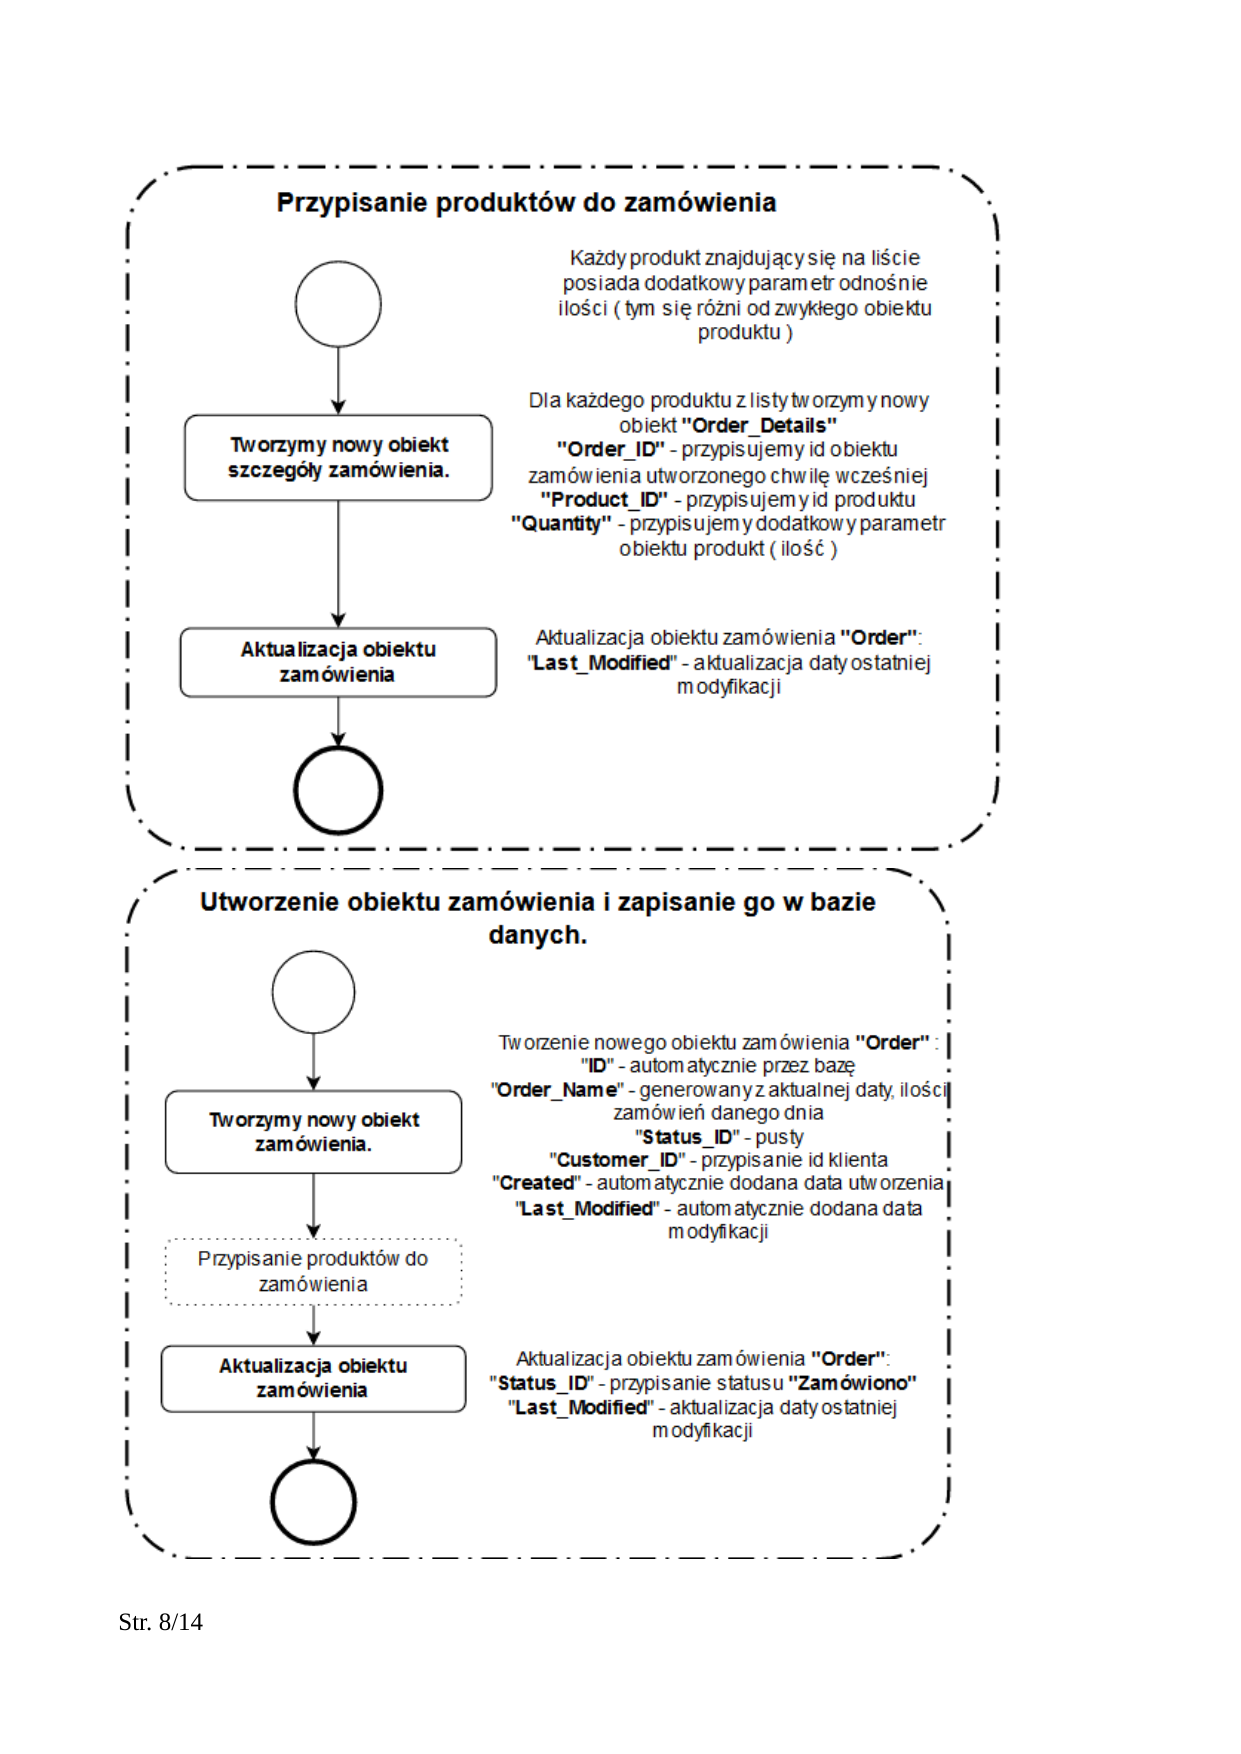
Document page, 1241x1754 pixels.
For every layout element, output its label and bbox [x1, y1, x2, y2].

picture [118, 868, 960, 1559]
picture [118, 148, 1014, 863]
